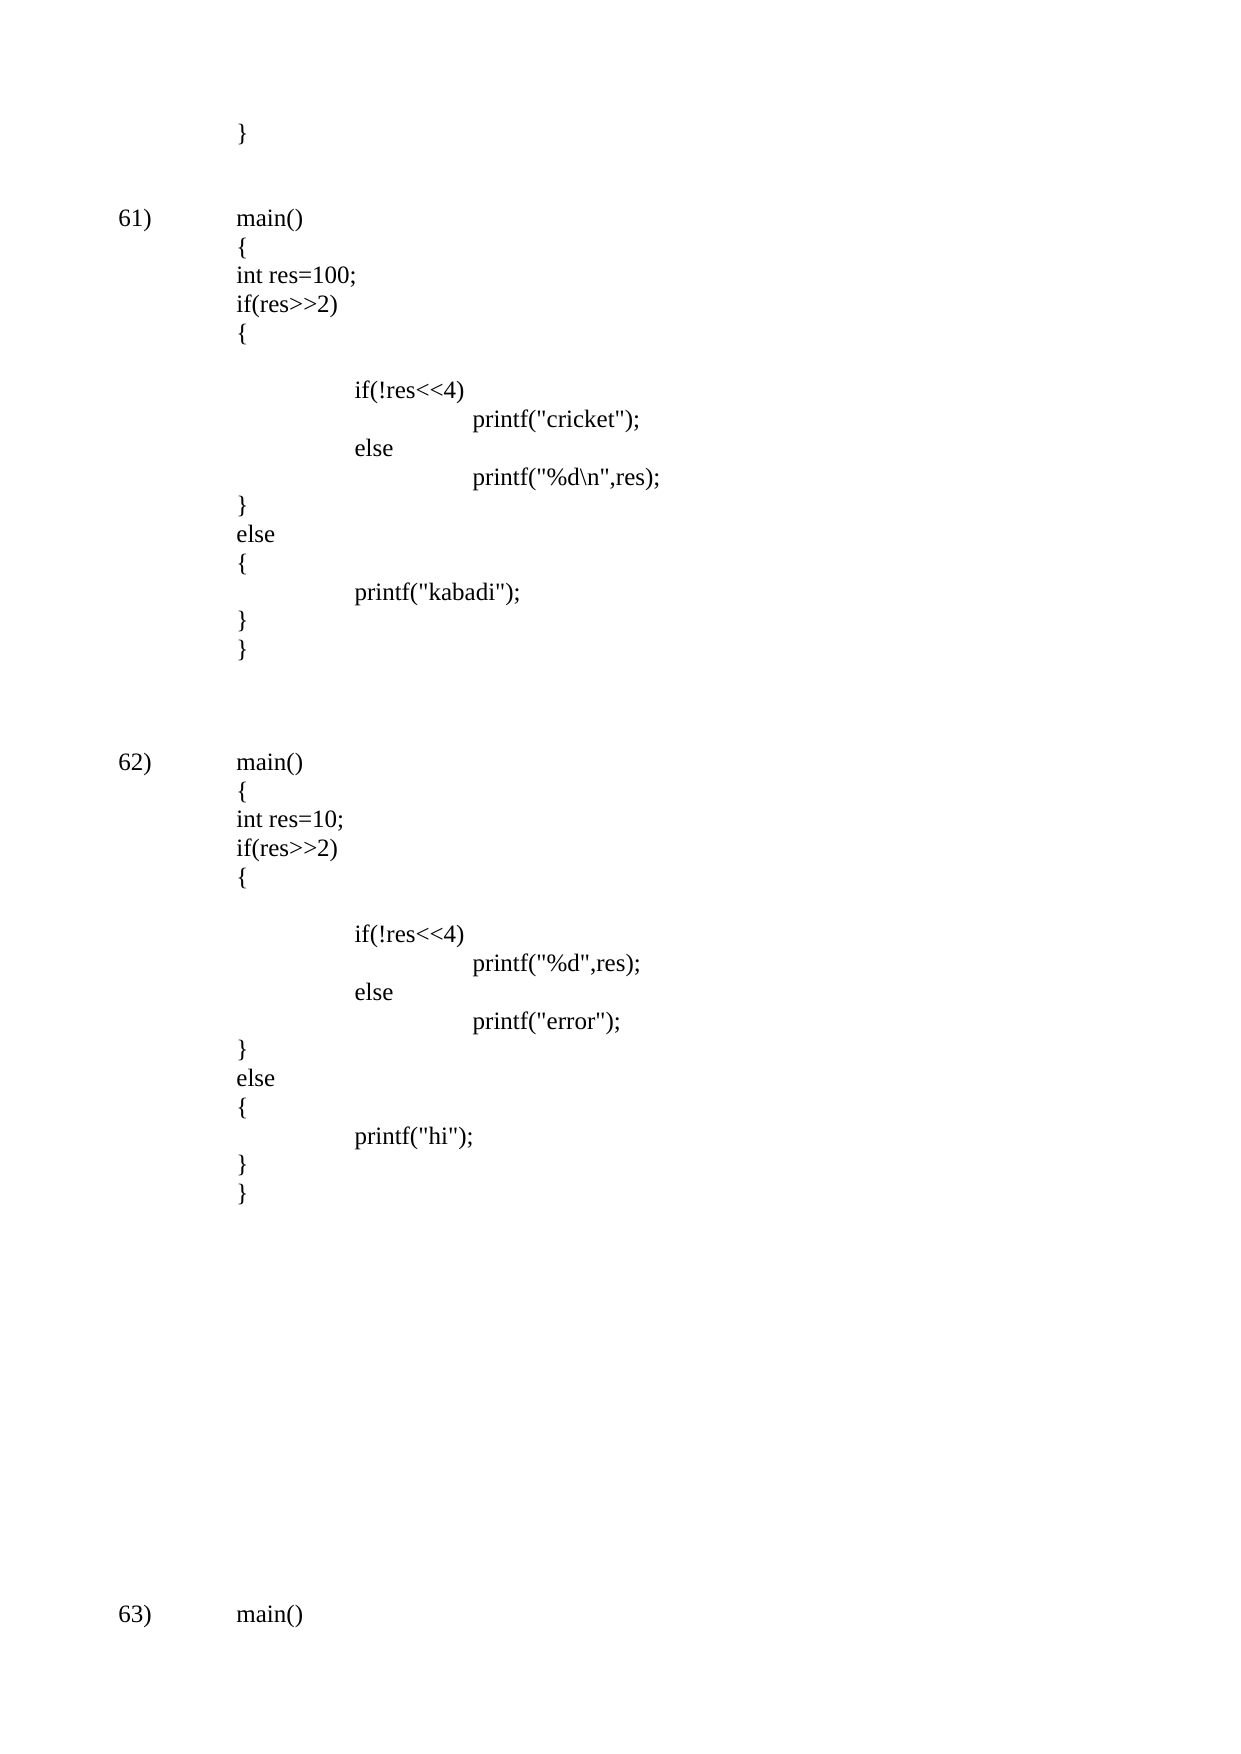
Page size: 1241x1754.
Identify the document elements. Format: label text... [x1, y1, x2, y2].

text printf("cricket"); [118, 404, 1122, 433]
text 63) main() [118, 1599, 1122, 1628]
text } [118, 1178, 1122, 1207]
text if(!res<<4) [118, 919, 1122, 948]
text if(!res<<4) [118, 375, 1122, 404]
text printf("kabadi"); [118, 577, 1122, 605]
text printf("%d\n",res); [118, 462, 1122, 490]
text { [118, 862, 1122, 891]
text if(res>>2) [118, 833, 1122, 862]
text 61) main() [118, 203, 1122, 232]
text else [118, 433, 1122, 462]
text printf("%d",res); [118, 948, 1122, 977]
text int res=100; [118, 260, 1122, 289]
text printf("hi"); [118, 1121, 1122, 1149]
text int res=10; [118, 804, 1122, 833]
text } [118, 1149, 1122, 1178]
text { [118, 318, 1122, 347]
text else [118, 1063, 1122, 1092]
text { [118, 548, 1122, 577]
text else [118, 977, 1122, 1006]
text } [118, 605, 1122, 634]
text 62) main() [118, 747, 1122, 776]
text else [118, 519, 1122, 548]
text } [118, 634, 1122, 663]
text } [118, 490, 1122, 519]
text if(res>>2) [118, 289, 1122, 318]
text } [118, 1034, 1122, 1063]
text { [118, 1092, 1122, 1121]
text printf("error"); [118, 1006, 1122, 1034]
text { [118, 232, 1122, 260]
text } [118, 118, 1122, 147]
text { [118, 776, 1122, 804]
